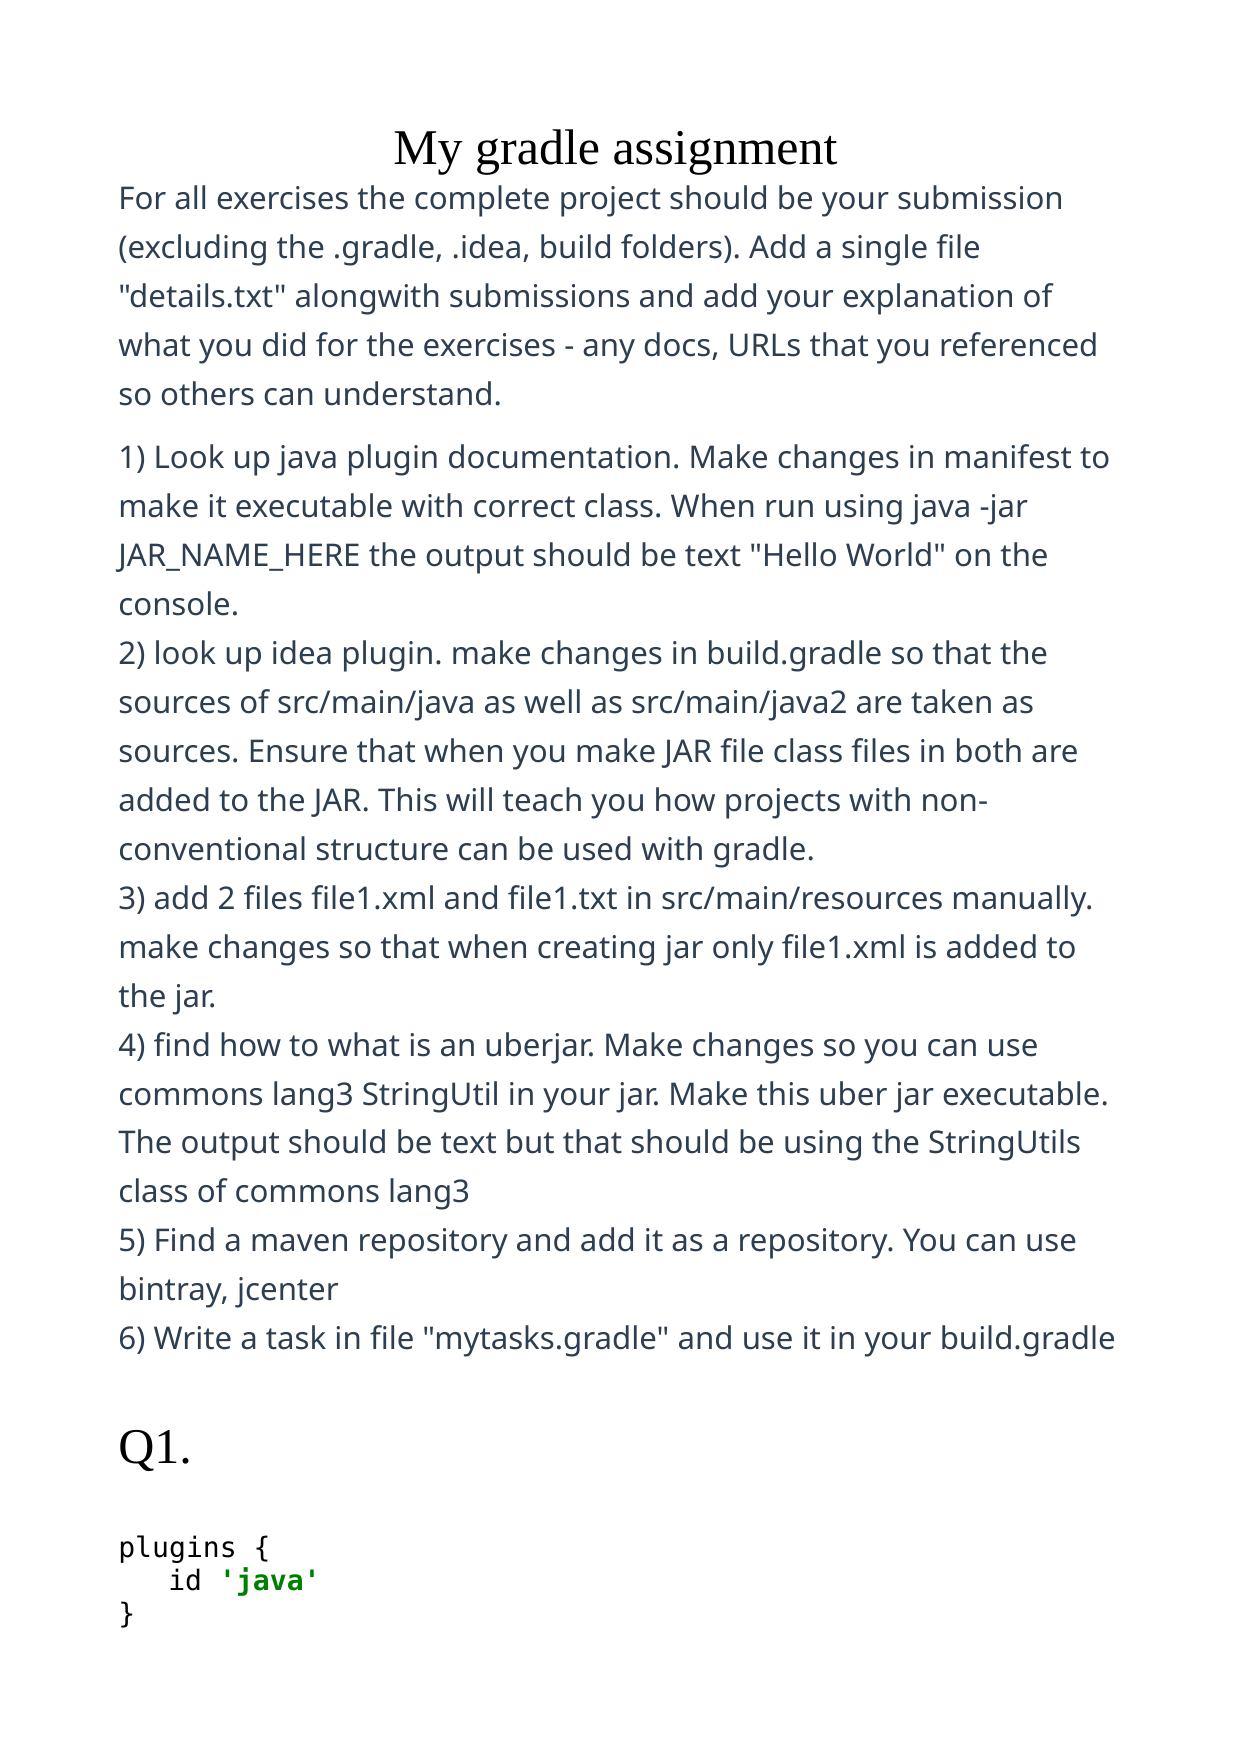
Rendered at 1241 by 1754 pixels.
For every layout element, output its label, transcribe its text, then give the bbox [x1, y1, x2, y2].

text For all exercises the complete project should be your submission (excluding the .gradle, .idea, build folders). Add a single file "details.txt" alongwith submissions and add your explanation of what you did for the exercises - any docs, URLs that you referenced so others can understand. [118, 176, 1122, 414]
text plugins { [118, 1532, 1122, 1564]
text My gradle assignment [118, 118, 1122, 176]
text id 'java' [118, 1564, 1122, 1597]
text } [118, 1597, 1122, 1630]
text Q1. [118, 1417, 1122, 1474]
text 1) Look up java plugin documentation. Make changes in manifest to make it executable with correct class. When run using java -jar JAR_NAME_HERE the output should be text "Hello World" on the console. 2) look up idea plugin. make changes in build.gradle so that the sources of src/main/java as well as src/main/java2 are taken as sources. Ensure that when you make JAR file class files in both are added to the JAR. This will teach you how projects with non-conventional structure can be used with gradle. 3) add 2 files file1.xml and file1.txt in src/main/resources manually. make changes so that when creating jar only file1.xml is added to the jar. 4) find how to what is an uberjar. Make changes so you can use commons lang3 StringUtil in your jar. Make this uber jar executable. The output should be text but that should be using the StringUtils class of commons lang3 5) Find a maven repository and add it as a repository. You can use bintray, jcenter 6) Write a task in file "mytasks.gradle" and use it in your build.gradle [118, 435, 1122, 1359]
